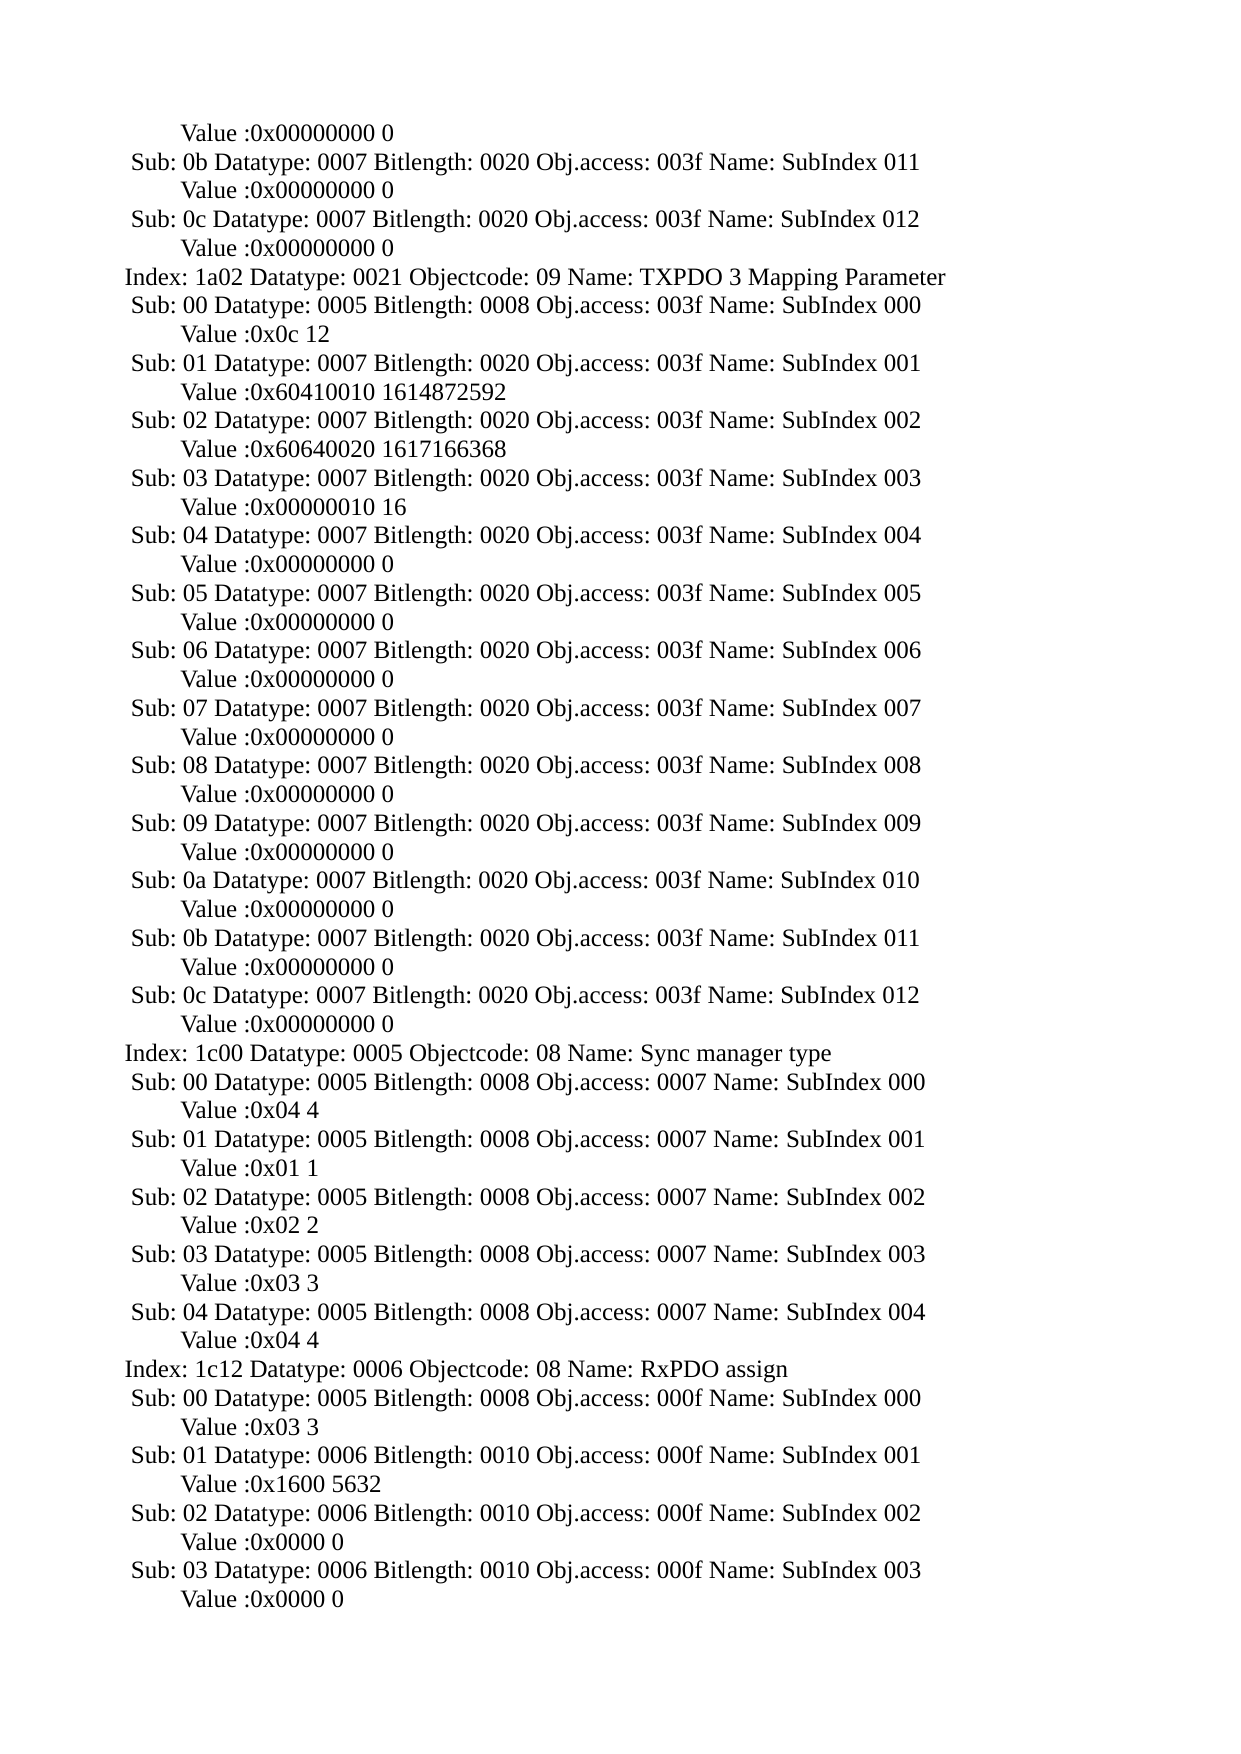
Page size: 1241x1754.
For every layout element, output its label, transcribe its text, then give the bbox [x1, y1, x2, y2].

text Value :0x04 4 [118, 1096, 1122, 1124]
text Value :0x02 2 [118, 1211, 1122, 1239]
text Value :0x0c 12 [118, 319, 1122, 348]
text Sub: 00 Datatype: 0005 Bitlength: 0008 Obj.access: 003f Name: SubIndex 000 [118, 291, 1122, 319]
text Index: 1c12 Datatype: 0006 Objectcode: 08 Name: RxPDO assign [118, 1354, 1122, 1383]
text Value :0x00000000 0 [118, 664, 1122, 693]
text Value :0x01 1 [118, 1153, 1122, 1182]
text Sub: 03 Datatype: 0006 Bitlength: 0010 Obj.access: 000f Name: SubIndex 003 [118, 1556, 1122, 1584]
text Sub: 01 Datatype: 0005 Bitlength: 0008 Obj.access: 0007 Name: SubIndex 001 [118, 1124, 1122, 1153]
text Value :0x00000000 0 [118, 952, 1122, 981]
text Value :0x00000000 0 [118, 722, 1122, 751]
text Value :0x00000000 0 [118, 894, 1122, 923]
text Index: 1c00 Datatype: 0005 Objectcode: 08 Name: Sync manager type [118, 1038, 1122, 1067]
text Sub: 02 Datatype: 0005 Bitlength: 0008 Obj.access: 0007 Name: SubIndex 002 [118, 1182, 1122, 1211]
text Value :0x00000010 16 [118, 492, 1122, 521]
text Sub: 00 Datatype: 0005 Bitlength: 0008 Obj.access: 000f Name: SubIndex 000 [118, 1383, 1122, 1412]
text Sub: 08 Datatype: 0007 Bitlength: 0020 Obj.access: 003f Name: SubIndex 008 [118, 751, 1122, 779]
text Index: 1a02 Datatype: 0021 Objectcode: 09 Name: TXPDO 3 Mapping Parameter [118, 262, 1122, 291]
text Sub: 06 Datatype: 0007 Bitlength: 0020 Obj.access: 003f Name: SubIndex 006 [118, 636, 1122, 664]
text Sub: 0a Datatype: 0007 Bitlength: 0020 Obj.access: 003f Name: SubIndex 010 [118, 866, 1122, 894]
text Sub: 02 Datatype: 0007 Bitlength: 0020 Obj.access: 003f Name: SubIndex 002 [118, 406, 1122, 434]
text Sub: 00 Datatype: 0005 Bitlength: 0008 Obj.access: 0007 Name: SubIndex 000 [118, 1067, 1122, 1096]
text Sub: 04 Datatype: 0007 Bitlength: 0020 Obj.access: 003f Name: SubIndex 004 [118, 521, 1122, 549]
text Value :0x03 3 [118, 1268, 1122, 1297]
text Sub: 0c Datatype: 0007 Bitlength: 0020 Obj.access: 003f Name: SubIndex 012 [118, 981, 1122, 1009]
text Value :0x00000000 0 [118, 549, 1122, 578]
text Sub: 0b Datatype: 0007 Bitlength: 0020 Obj.access: 003f Name: SubIndex 011 [118, 147, 1122, 176]
text Sub: 07 Datatype: 0007 Bitlength: 0020 Obj.access: 003f Name: SubIndex 007 [118, 693, 1122, 722]
text Sub: 0c Datatype: 0007 Bitlength: 0020 Obj.access: 003f Name: SubIndex 012 [118, 204, 1122, 233]
text Value :0x60410010 1614872592 [118, 377, 1122, 406]
text Sub: 03 Datatype: 0005 Bitlength: 0008 Obj.access: 0007 Name: SubIndex 003 [118, 1239, 1122, 1268]
text Value :0x00000000 0 [118, 1009, 1122, 1038]
text Value :0x04 4 [118, 1326, 1122, 1354]
text Value :0x1600 5632 [118, 1469, 1122, 1498]
text Value :0x03 3 [118, 1412, 1122, 1441]
text Sub: 09 Datatype: 0007 Bitlength: 0020 Obj.access: 003f Name: SubIndex 009 [118, 808, 1122, 837]
text Value :0x00000000 0 [118, 233, 1122, 262]
text Value :0x00000000 0 [118, 837, 1122, 866]
text Value :0x60640020 1617166368 [118, 434, 1122, 463]
text Sub: 03 Datatype: 0007 Bitlength: 0020 Obj.access: 003f Name: SubIndex 003 [118, 463, 1122, 492]
text Sub: 01 Datatype: 0006 Bitlength: 0010 Obj.access: 000f Name: SubIndex 001 [118, 1441, 1122, 1469]
text Value :0x00000000 0 [118, 607, 1122, 636]
text Sub: 0b Datatype: 0007 Bitlength: 0020 Obj.access: 003f Name: SubIndex 011 [118, 923, 1122, 952]
text Value :0x0000 0 [118, 1527, 1122, 1556]
text Value :0x00000000 0 [118, 118, 1122, 147]
text Value :0x00000000 0 [118, 176, 1122, 204]
text Value :0x0000 0 [118, 1584, 1122, 1613]
text Sub: 04 Datatype: 0005 Bitlength: 0008 Obj.access: 0007 Name: SubIndex 004 [118, 1297, 1122, 1326]
text Value :0x00000000 0 [118, 779, 1122, 808]
text Sub: 01 Datatype: 0007 Bitlength: 0020 Obj.access: 003f Name: SubIndex 001 [118, 348, 1122, 377]
text Sub: 02 Datatype: 0006 Bitlength: 0010 Obj.access: 000f Name: SubIndex 002 [118, 1498, 1122, 1527]
text Sub: 05 Datatype: 0007 Bitlength: 0020 Obj.access: 003f Name: SubIndex 005 [118, 578, 1122, 607]
